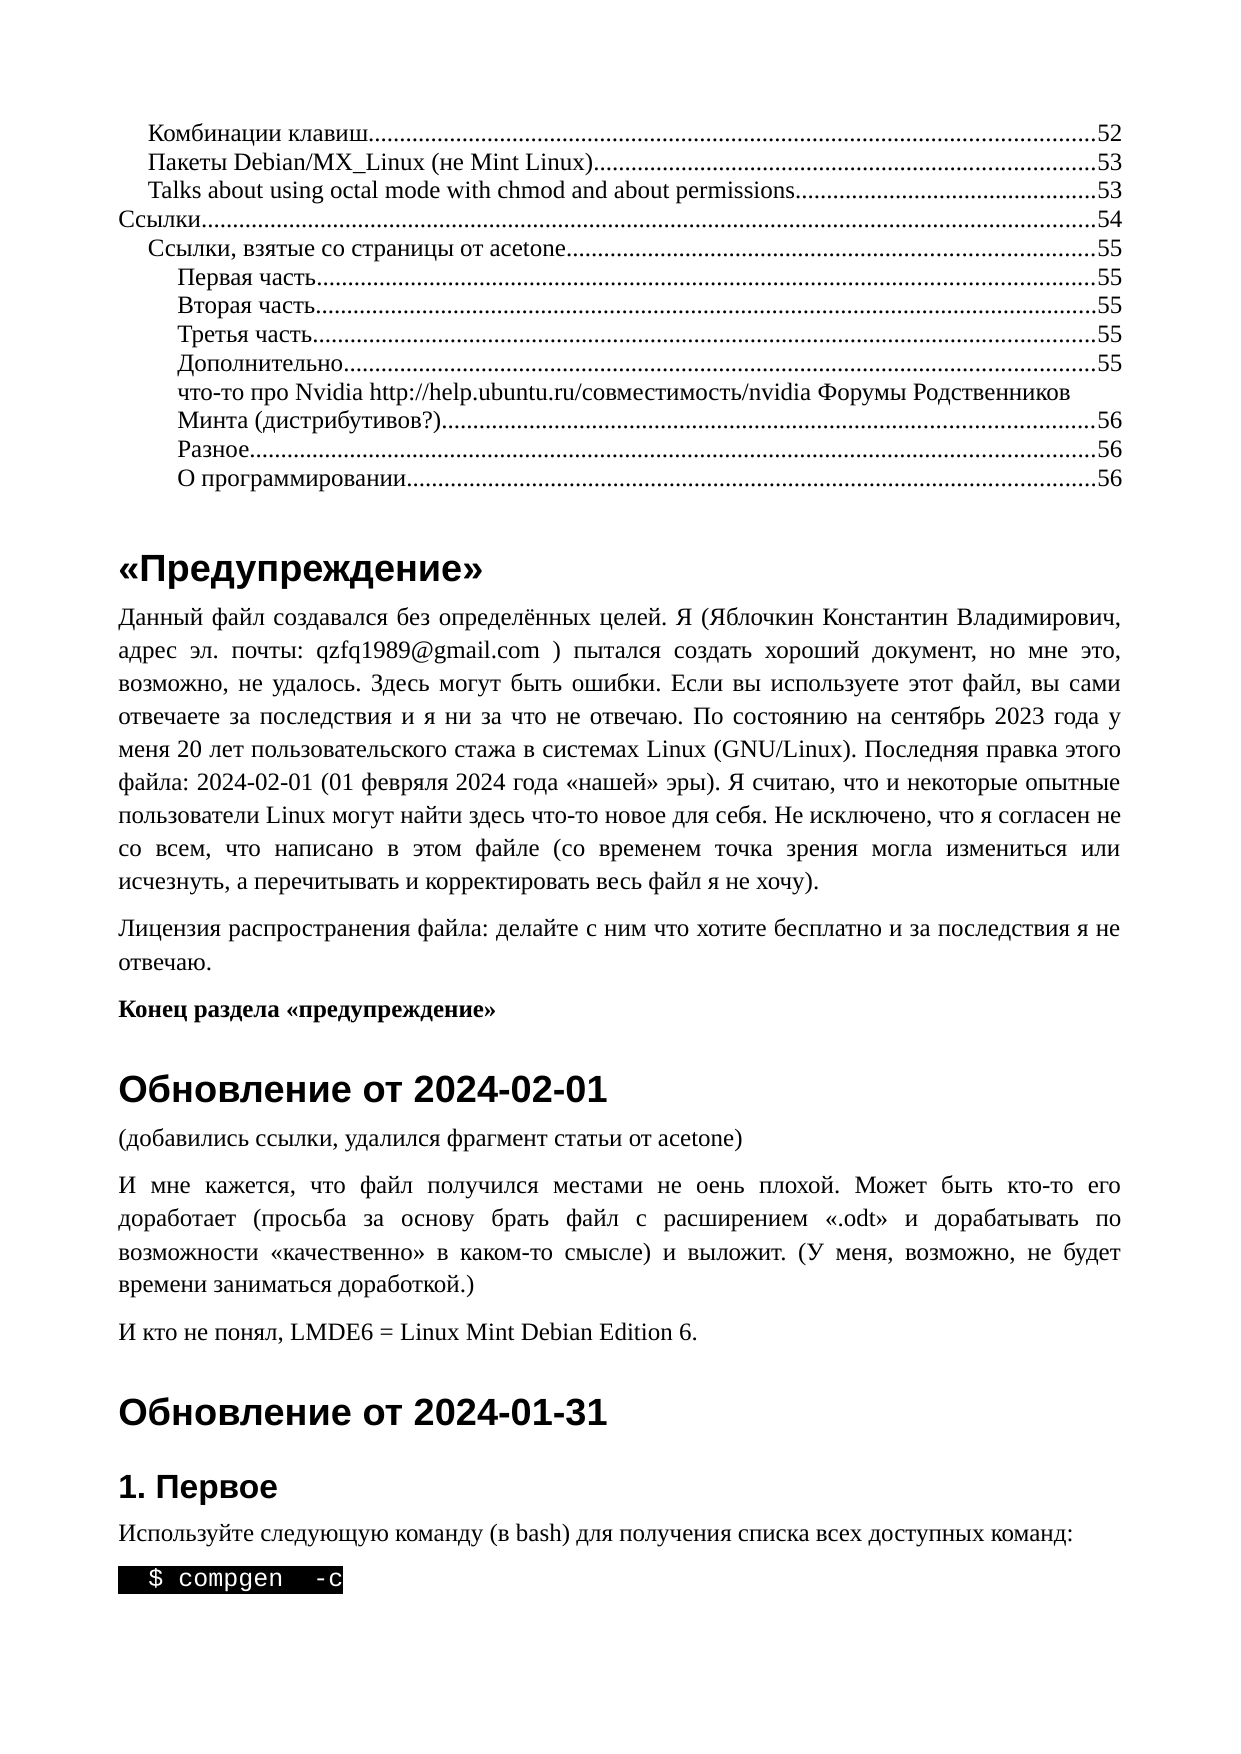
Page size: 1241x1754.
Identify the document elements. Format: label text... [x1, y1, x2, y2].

text Комбинации клавиш 52 [148, 118, 1122, 147]
text Лицензия распространения файла: делайте с ним что хотите бесплатно и за последствия я не отвечаю. [118, 913, 1122, 975]
subtitle Обновление от 2024-01-31 [118, 1390, 1122, 1433]
text Третья часть 55 [177, 319, 1122, 348]
text Ссылки, взятые со страницы от acetone 55 [148, 233, 1122, 262]
text О программировании 56 [177, 463, 1122, 492]
text Дополнительно 55 [177, 348, 1122, 377]
text Используйте следующую команду (в bash) для получения списка всех доступных команд: [118, 1518, 1122, 1547]
text Первая часть 55 [177, 262, 1122, 291]
text И кто не понял, LMDE6 = Linux Mint Debian Edition 6. [118, 1317, 1122, 1346]
text что-то про Nvidia http://help.ubuntu.ru/совместимость/nvidia Форумы Родственников Минта (дистрибутивов?) 56 [177, 377, 1122, 434]
text И мне кажется, что файл получился местами не оень плохой. Может быть кто-то его доработает (просьба за основу брать файл с расширением «.odt» и дорабатывать по возможности «качественно» в каком-то смысле) и выложит. (У меня, возможно, не будет времени заниматься доработкой.) [118, 1171, 1122, 1298]
text Ссылки 54 [118, 204, 1122, 233]
subtitle «Предупреждение» [118, 546, 1122, 589]
text Пакеты Debian/MX_Linux (не Mint Linux) 53 [148, 147, 1122, 176]
text Вторая часть 55 [177, 291, 1122, 319]
text Talks about using octal mode with chmod and about permissions 53 [148, 176, 1122, 204]
text Данный файл создавался без определённых целей. Я (Яблочкин Константин Владимирович, адрес эл. почты: qzfq1989@gmail.com ) пытался создать хороший документ, но мне это, возможно, не удалось. Здесь могут быть ошибки. Если вы используете этот файл, вы сами отвечаете за последствия и я ни за что не отвечаю. По состоянию на сентябрь 2023 года у меня 20 лет пользовательского стажа в системах Linux (GNU/Linux). Последняя правка этого файла: 2024-02-01 (01 февряля 2024 года «нашей» эры). Я считаю, что и некоторые опытные пользователи Linux могут найти здесь что-то новое для себя. Не исключено, что я согласен не со всем, что написано в этом файле (со временем точка зрения могла измениться или исчезнуть, а перечитывать и корректировать весь файл я не хочу). [118, 602, 1122, 895]
text Разное 56 [177, 434, 1122, 463]
subtitle 1. Первое [118, 1467, 1122, 1505]
subtitle Обновление от 2024-02-01 [118, 1067, 1122, 1110]
text (добавились ссылки, удалился фрагмент статьи от acetone) [118, 1123, 1122, 1152]
text Конец раздела «предупреждение» [118, 994, 1122, 1023]
text $ compgen -c [118, 1566, 1122, 1594]
